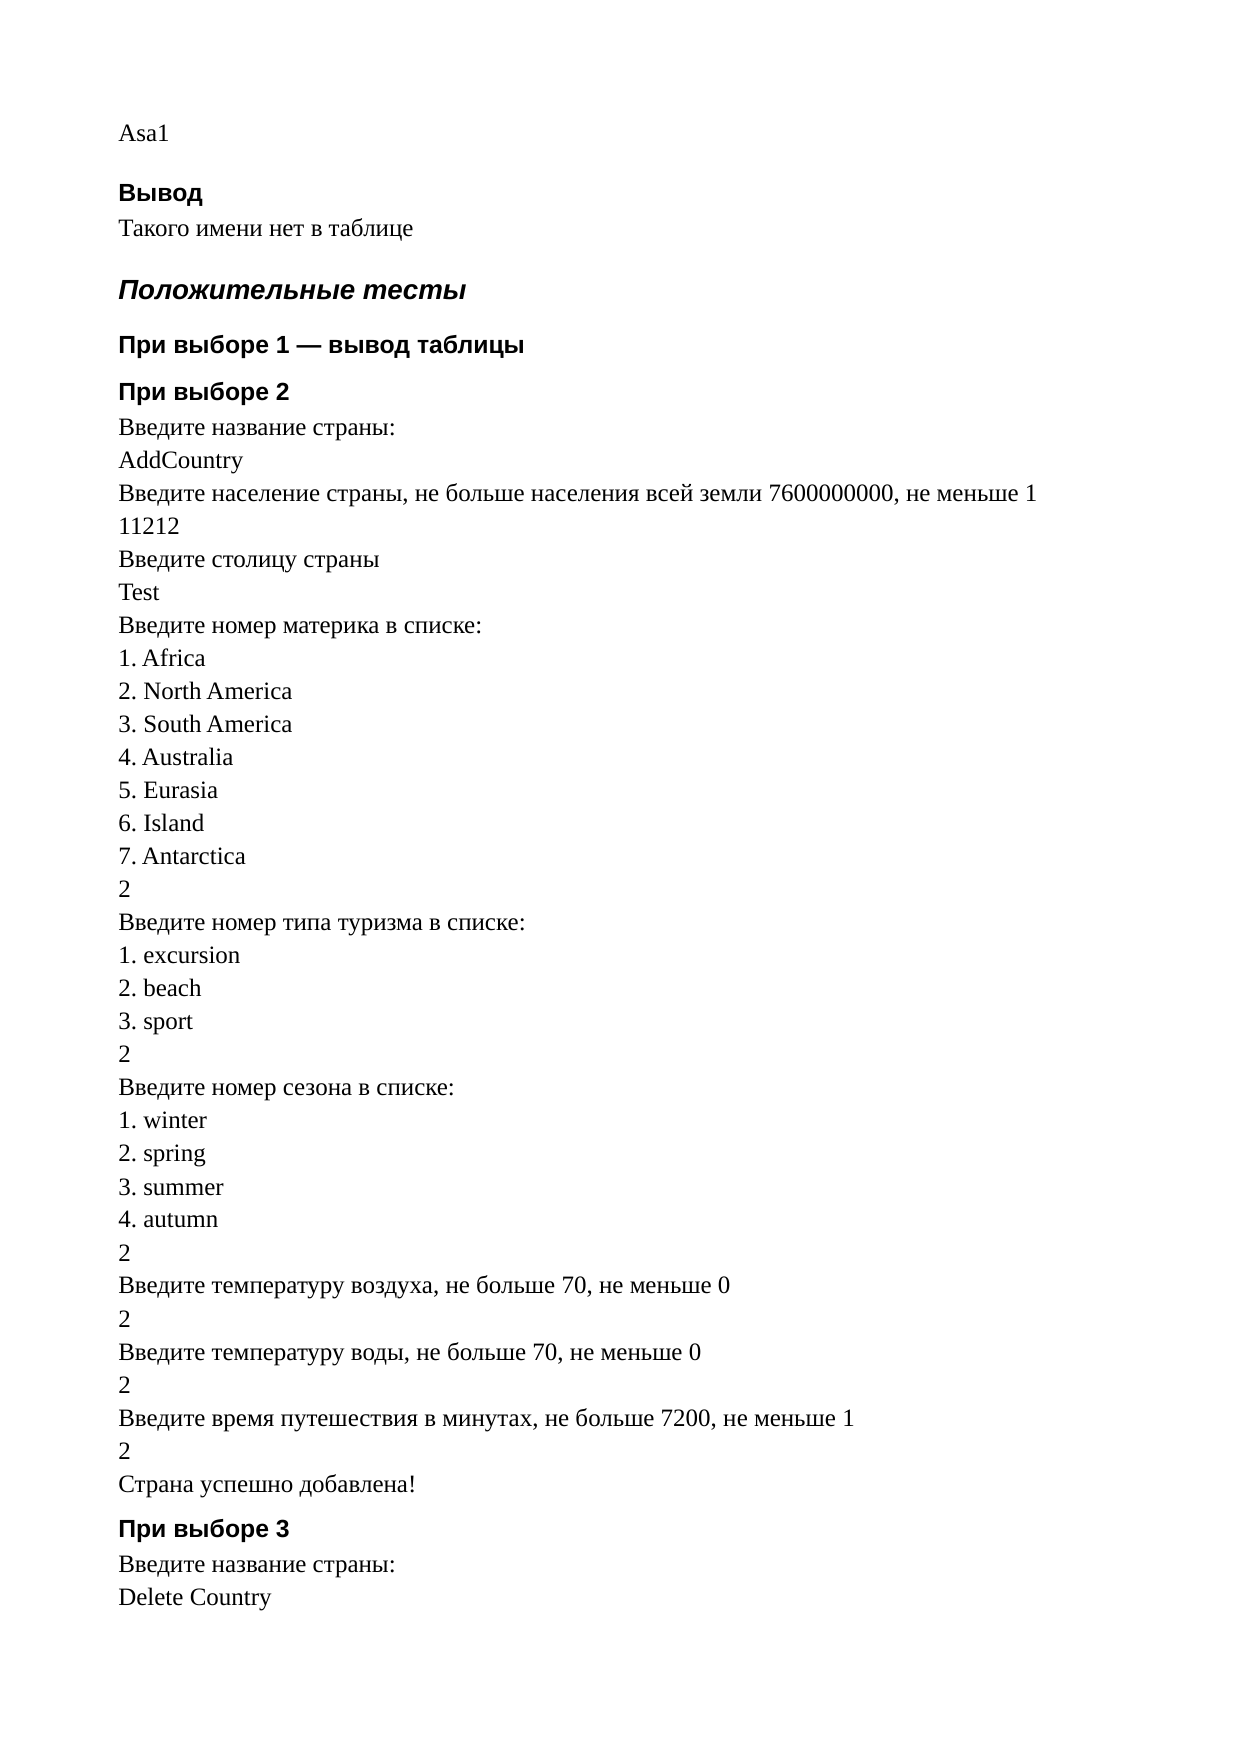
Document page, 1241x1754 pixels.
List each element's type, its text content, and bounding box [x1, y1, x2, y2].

text Введите номер типа туризма в списке: [118, 907, 1122, 936]
text 11212 [118, 511, 1122, 540]
text 2. North America [118, 676, 1122, 705]
text 3. South America [118, 709, 1122, 738]
text 3. sport [118, 1006, 1122, 1035]
text Delete Country [118, 1582, 1122, 1611]
text Введите время путешествия в минутах, не больше 7200, не меньше 1 [118, 1403, 1122, 1431]
text Введите номер материка в списке: [118, 610, 1122, 639]
text 6. Island [118, 808, 1122, 837]
text 1. excursion [118, 940, 1122, 969]
text 2. spring [118, 1138, 1122, 1167]
text Такого имени нет в таблице [118, 213, 1122, 242]
text Test [118, 577, 1122, 606]
text 4. autumn [118, 1204, 1122, 1233]
text 2 [118, 1370, 1122, 1398]
text Введите население страны, не больше населения всей земли 7600000000, не меньше 1 [118, 478, 1122, 507]
text 2 [118, 1039, 1122, 1068]
text Asa1 [118, 118, 1122, 147]
subtitle При выборе 3 [118, 1514, 1122, 1543]
text Введите название страны: [118, 1549, 1122, 1578]
subtitle Вывод [118, 178, 1122, 207]
subtitle При выборе 1 — вывод таблицы [118, 330, 1122, 358]
text AddCountry [118, 445, 1122, 474]
text 1. winter [118, 1106, 1122, 1134]
text Введите номер сезона в списке: [118, 1072, 1122, 1101]
text Страна успешно добавлена! [118, 1469, 1122, 1497]
text 7. Antarctica [118, 841, 1122, 870]
subtitle При выборе 2 [118, 377, 1122, 406]
text 2 [118, 1436, 1122, 1464]
text 5. Eurasia [118, 775, 1122, 804]
text Введите температуру воздуха, не больше 70, не меньше 0 [118, 1271, 1122, 1299]
text 2 [118, 1238, 1122, 1266]
text Введите название страны: [118, 412, 1122, 441]
text 2 [118, 1304, 1122, 1332]
text Введите столицу страны [118, 544, 1122, 573]
text 1. Africa [118, 643, 1122, 672]
text 3. summer [118, 1172, 1122, 1200]
text Введите температуру воды, не больше 70, не меньше 0 [118, 1337, 1122, 1365]
text 2. beach [118, 973, 1122, 1002]
text 4. Australia [118, 742, 1122, 771]
subtitle Положительные тесты [118, 273, 1122, 305]
text 2 [118, 874, 1122, 903]
